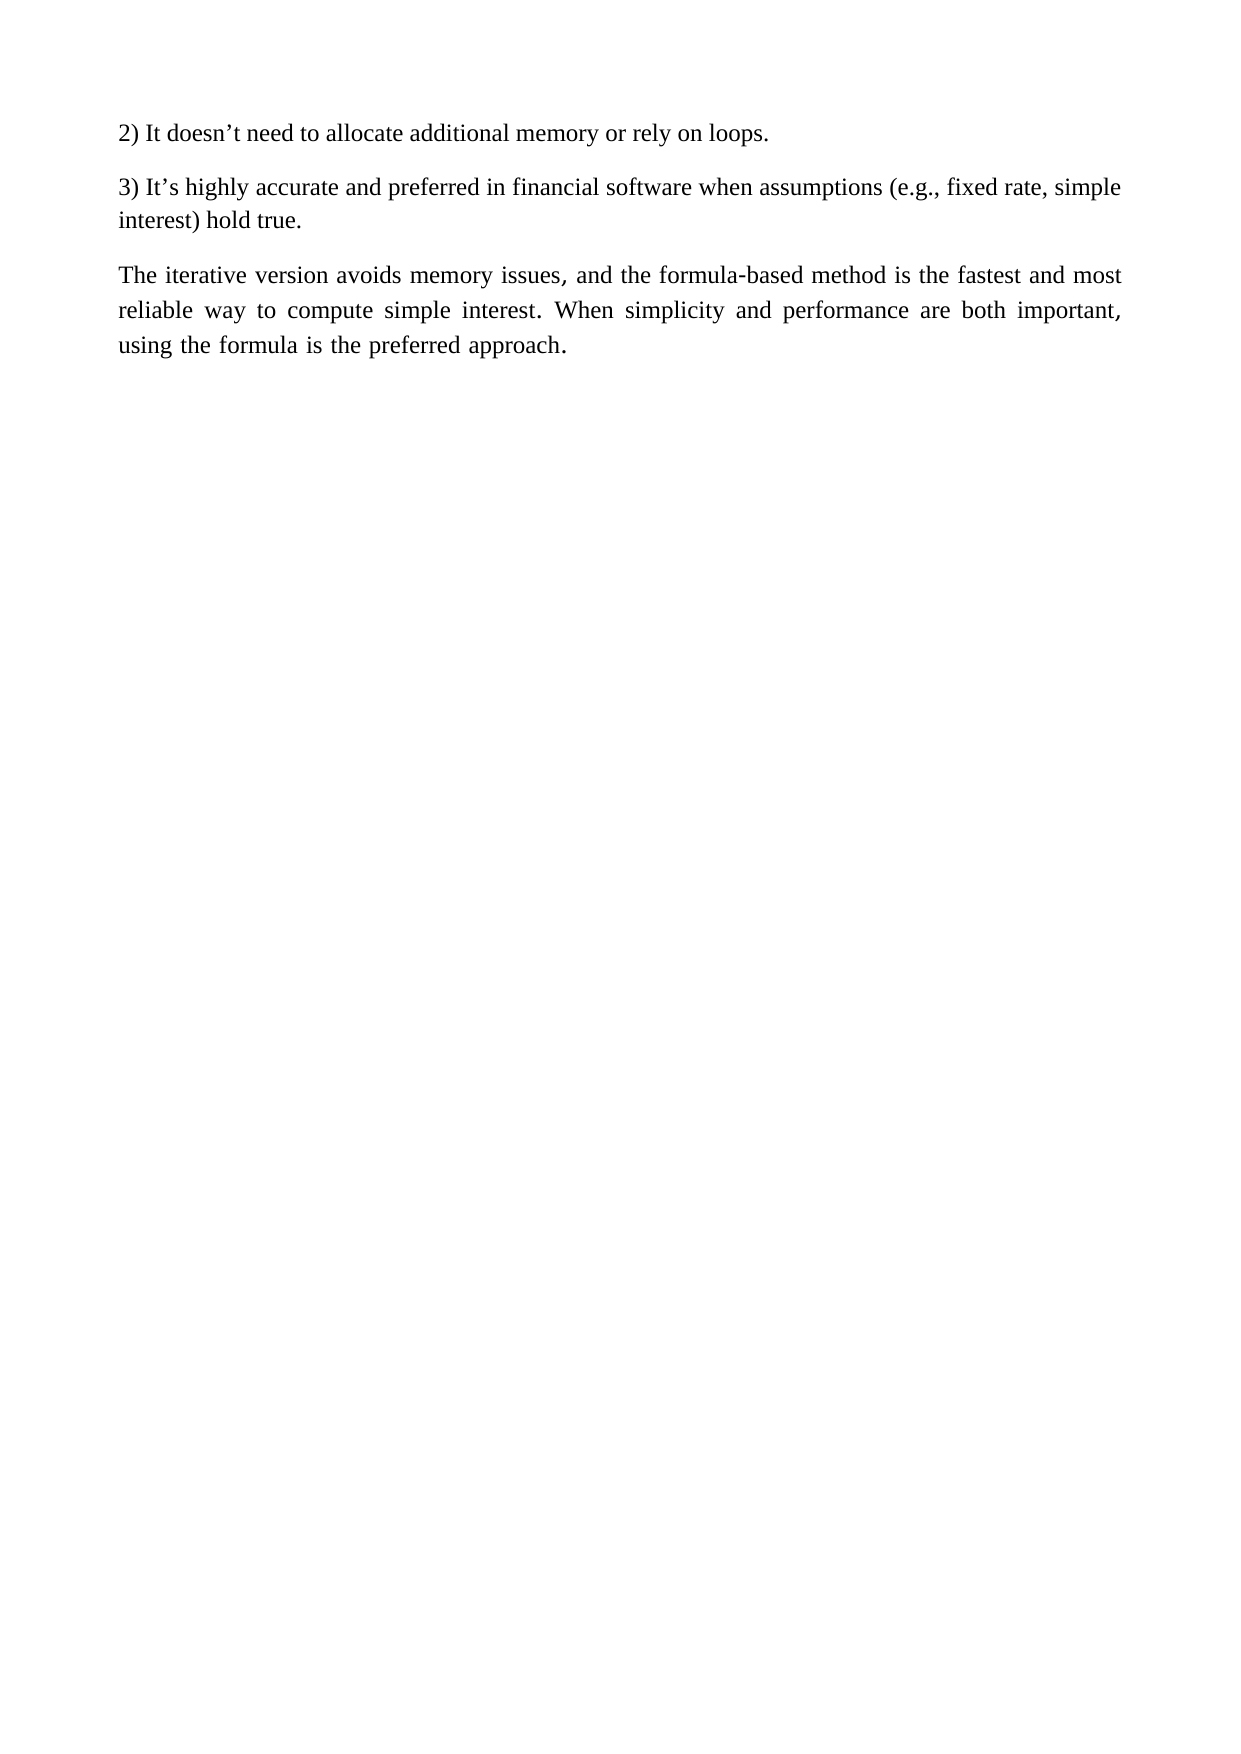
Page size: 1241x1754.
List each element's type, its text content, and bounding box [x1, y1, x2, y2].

text 2) It doesn’t need to allocate additional memory or rely on loops. [118, 118, 1122, 147]
text 3) It’s highly accurate and preferred in financial software when assumptions (e.g., fixed rate, simple interest) hold true. [118, 172, 1122, 234]
text The iterative version avoids memory issues, and the formula-based method is the fastest and most reliable way to compute simple interest. When simplicity and performance are both important, using the formula is the preferred approach. [118, 259, 1122, 358]
